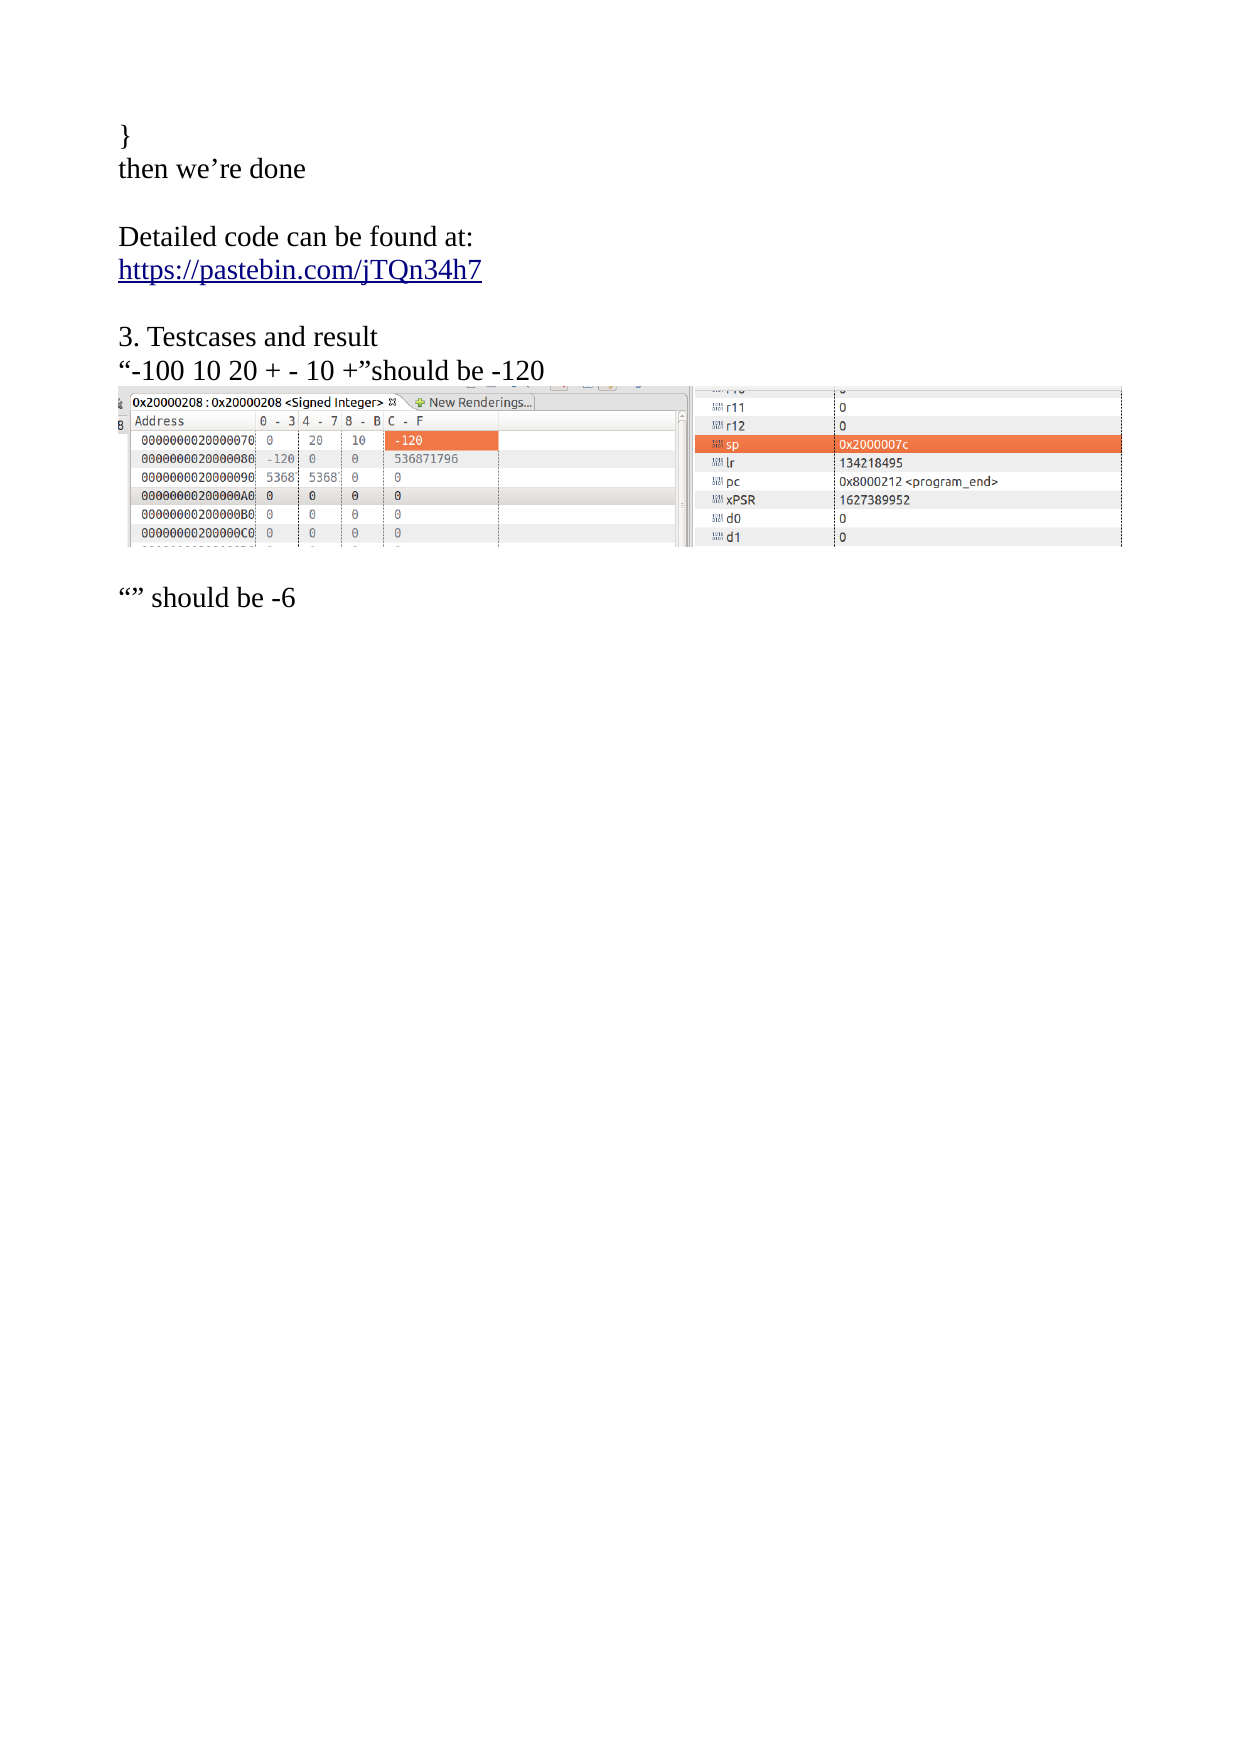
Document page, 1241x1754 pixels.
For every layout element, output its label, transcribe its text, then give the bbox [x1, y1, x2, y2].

text https://pastebin.com/jTQn34h7 [118, 252, 1122, 286]
text 3. Testcases and result [118, 319, 1122, 353]
text “” should be -6 [118, 580, 1122, 614]
picture [118, 386, 1123, 547]
text “-100 10 20 + - 10 +”should be -120 [118, 353, 1122, 386]
text Detailed code can be found at: [118, 219, 1122, 252]
text then we’re done [118, 152, 1122, 185]
text } [118, 118, 1122, 152]
